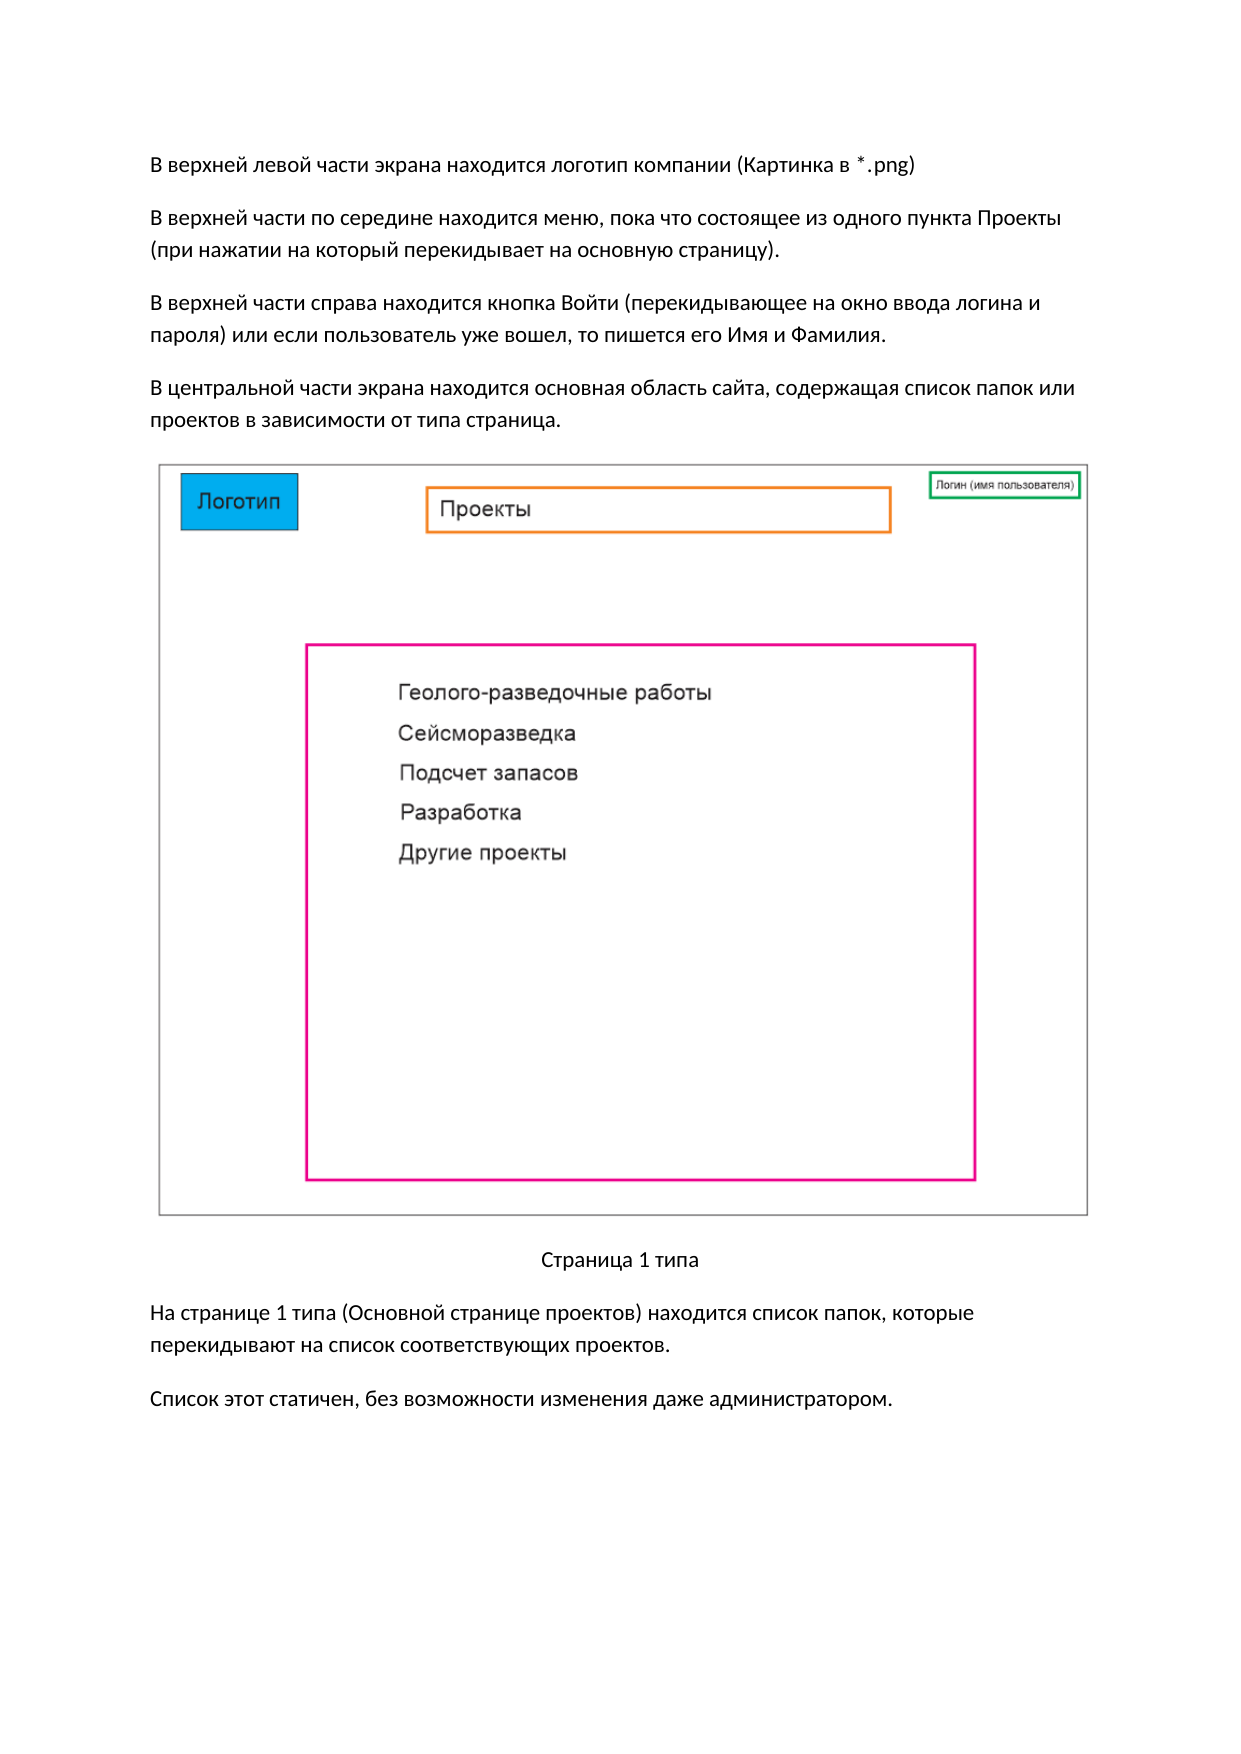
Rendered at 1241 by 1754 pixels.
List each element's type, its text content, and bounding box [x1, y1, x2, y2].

picture [150, 458, 1091, 1221]
text В верхней левой части экрана находится логотип компании (Картинка в *.png) [150, 150, 1090, 178]
text В центральной части экрана находится основная область сайта, содержащая список папок или проектов в зависимости от типа страница. [150, 373, 1090, 434]
text На странице 1 типа (Основной странице проектов) находится список папок, которые перекидывают на список соответствующих проектов. [150, 1298, 1090, 1359]
text В верхней части по середине находится меню, пока что состоящее из одного пункта Проекты (при нажатии на который перекидывает на основную страницу). [150, 203, 1090, 263]
text Список этот статичен, без возможности изменения даже администратором. [150, 1384, 1090, 1412]
text В верхней части справа находится кнопка Войти (перекидывающее на окно ввода логина и пароля) или если пользователь уже вошел, то пишется его Имя и Фамилия. [150, 288, 1090, 348]
text Страница 1 типа [150, 1245, 1090, 1273]
